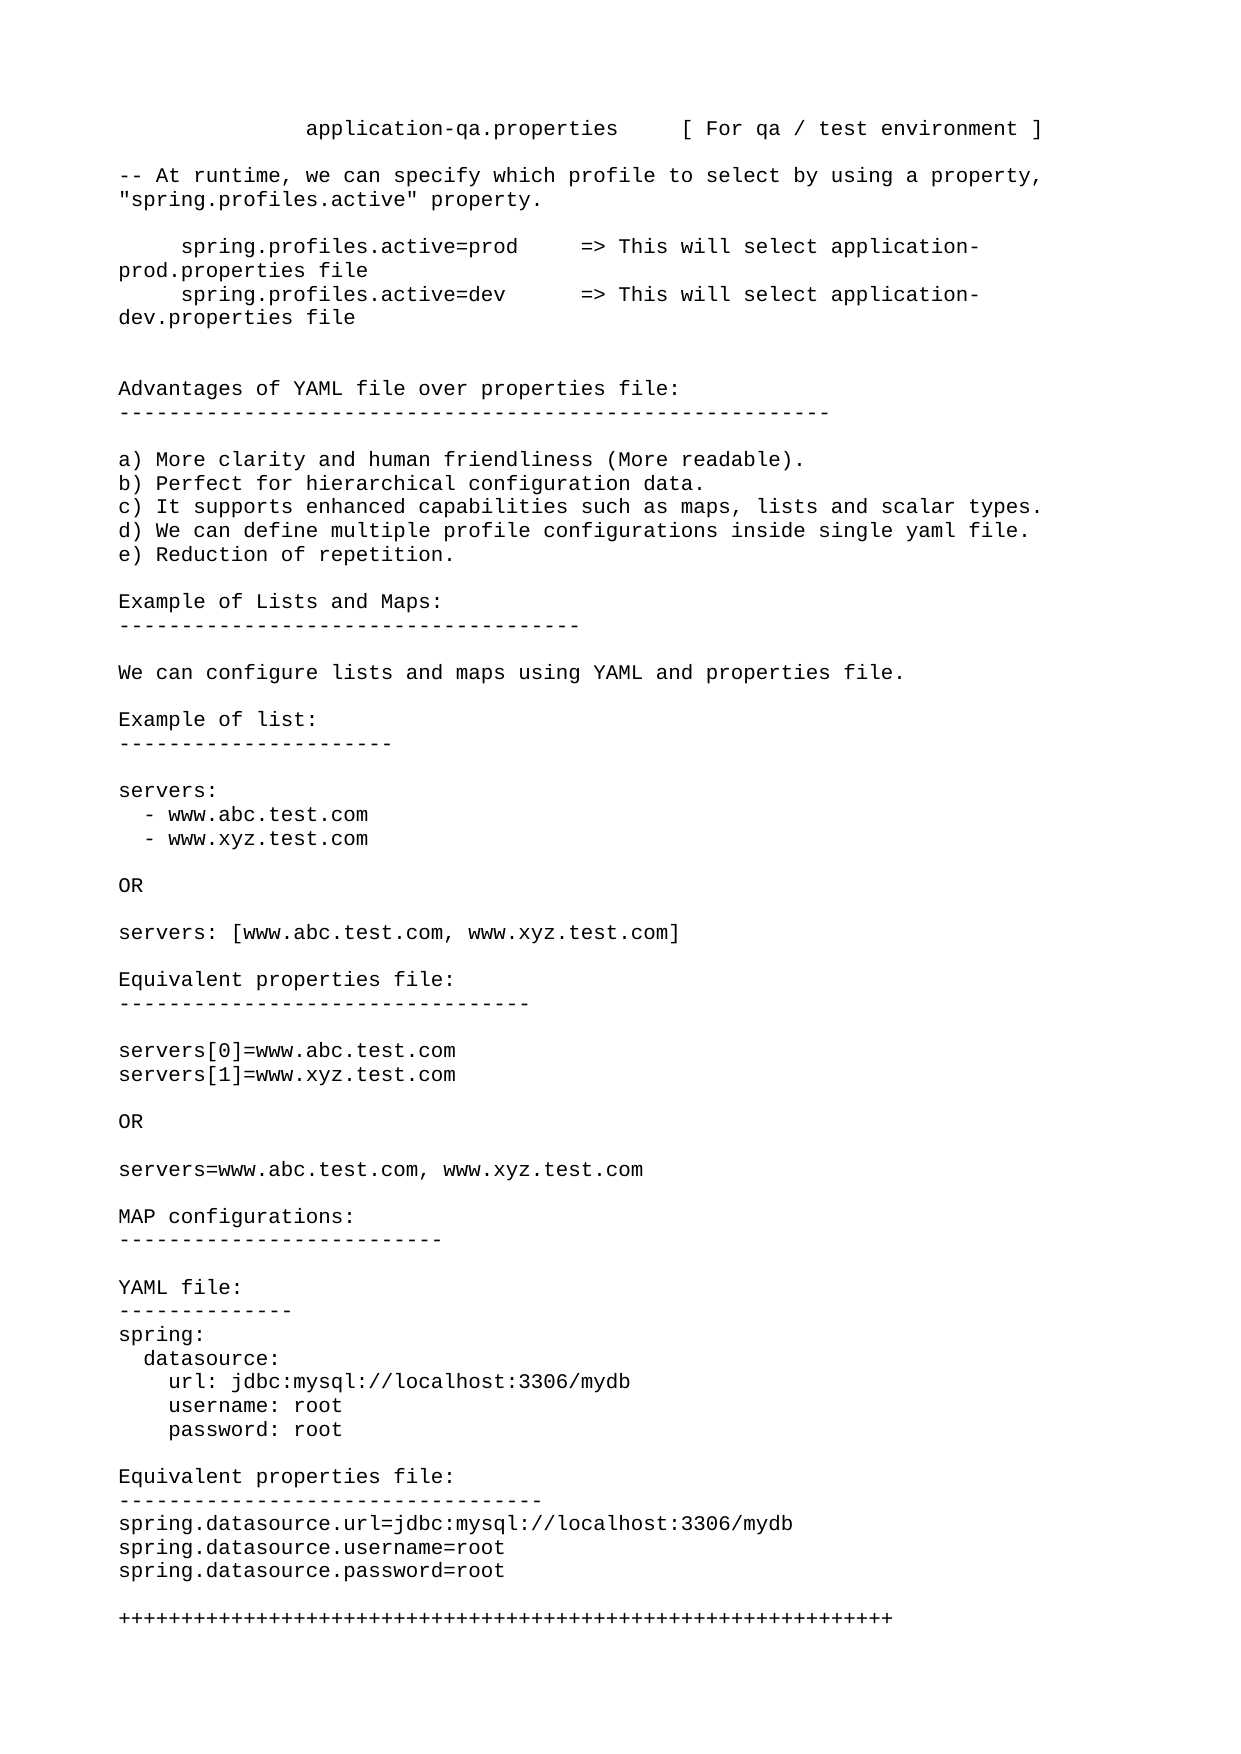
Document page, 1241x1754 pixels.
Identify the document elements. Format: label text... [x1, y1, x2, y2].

text OR [118, 875, 1122, 898]
text spring.datasource.password=root [118, 1561, 1122, 1584]
text -------------------------- [118, 1229, 1122, 1253]
text datasource: [118, 1348, 1122, 1371]
text a) More clarity and human friendliness (More readable). [118, 449, 1122, 473]
text We can configure lists and maps using YAML and properties file. [118, 662, 1122, 686]
text spring.datasource.url=jdbc:mysql://localhost:3306/mydb [118, 1513, 1122, 1537]
text spring: [118, 1324, 1122, 1348]
text -- At runtime, we can specify which profile to select by using a property, "spring.profiles.active" property. [118, 165, 1122, 213]
text Example of list: [118, 709, 1122, 733]
text --------------------------------------------------------- [118, 402, 1122, 426]
text b) Perfect for hierarchical configuration data. [118, 473, 1122, 496]
text servers[0]=www.abc.test.com [118, 1040, 1122, 1064]
text - www.abc.test.com [118, 804, 1122, 827]
text YAML file: [118, 1277, 1122, 1300]
text - www.xyz.test.com [118, 827, 1122, 851]
text ++++++++++++++++++++++++++++++++++++++++++++++++++++++++++++++ [118, 1608, 1122, 1631]
text ---------------------- [118, 733, 1122, 757]
text Equivalent properties file: [118, 969, 1122, 993]
text Advantages of YAML file over properties file: [118, 378, 1122, 402]
text --------------------------------- [118, 993, 1122, 1017]
text username: root [118, 1395, 1122, 1419]
text servers: [www.abc.test.com, www.xyz.test.com] [118, 922, 1122, 946]
text Example of Lists and Maps: [118, 591, 1122, 615]
text spring.profiles.active=dev => This will select application-dev.properties file [118, 284, 1122, 331]
text servers: [118, 780, 1122, 804]
text spring.profiles.active=prod => This will select application-prod.properties file [118, 236, 1122, 284]
text -------------- [118, 1300, 1122, 1324]
text ---------------------------------- [118, 1489, 1122, 1513]
text MAP configurations: [118, 1206, 1122, 1229]
text Equivalent properties file: [118, 1466, 1122, 1489]
text c) It supports enhanced capabilities such as maps, lists and scalar types. [118, 496, 1122, 520]
text e) Reduction of repetition. [118, 544, 1122, 567]
text url: jdbc:mysql://localhost:3306/mydb [118, 1371, 1122, 1395]
text spring.datasource.username=root [118, 1537, 1122, 1561]
text servers[1]=www.xyz.test.com [118, 1064, 1122, 1088]
text servers=www.abc.test.com, www.xyz.test.com [118, 1158, 1122, 1182]
text d) We can define multiple profile configurations inside single yaml file. [118, 520, 1122, 544]
text password: root [118, 1419, 1122, 1442]
text ------------------------------------- [118, 615, 1122, 638]
text OR [118, 1111, 1122, 1135]
text application-qa.properties [ For qa / test environment ] [118, 118, 1122, 142]
